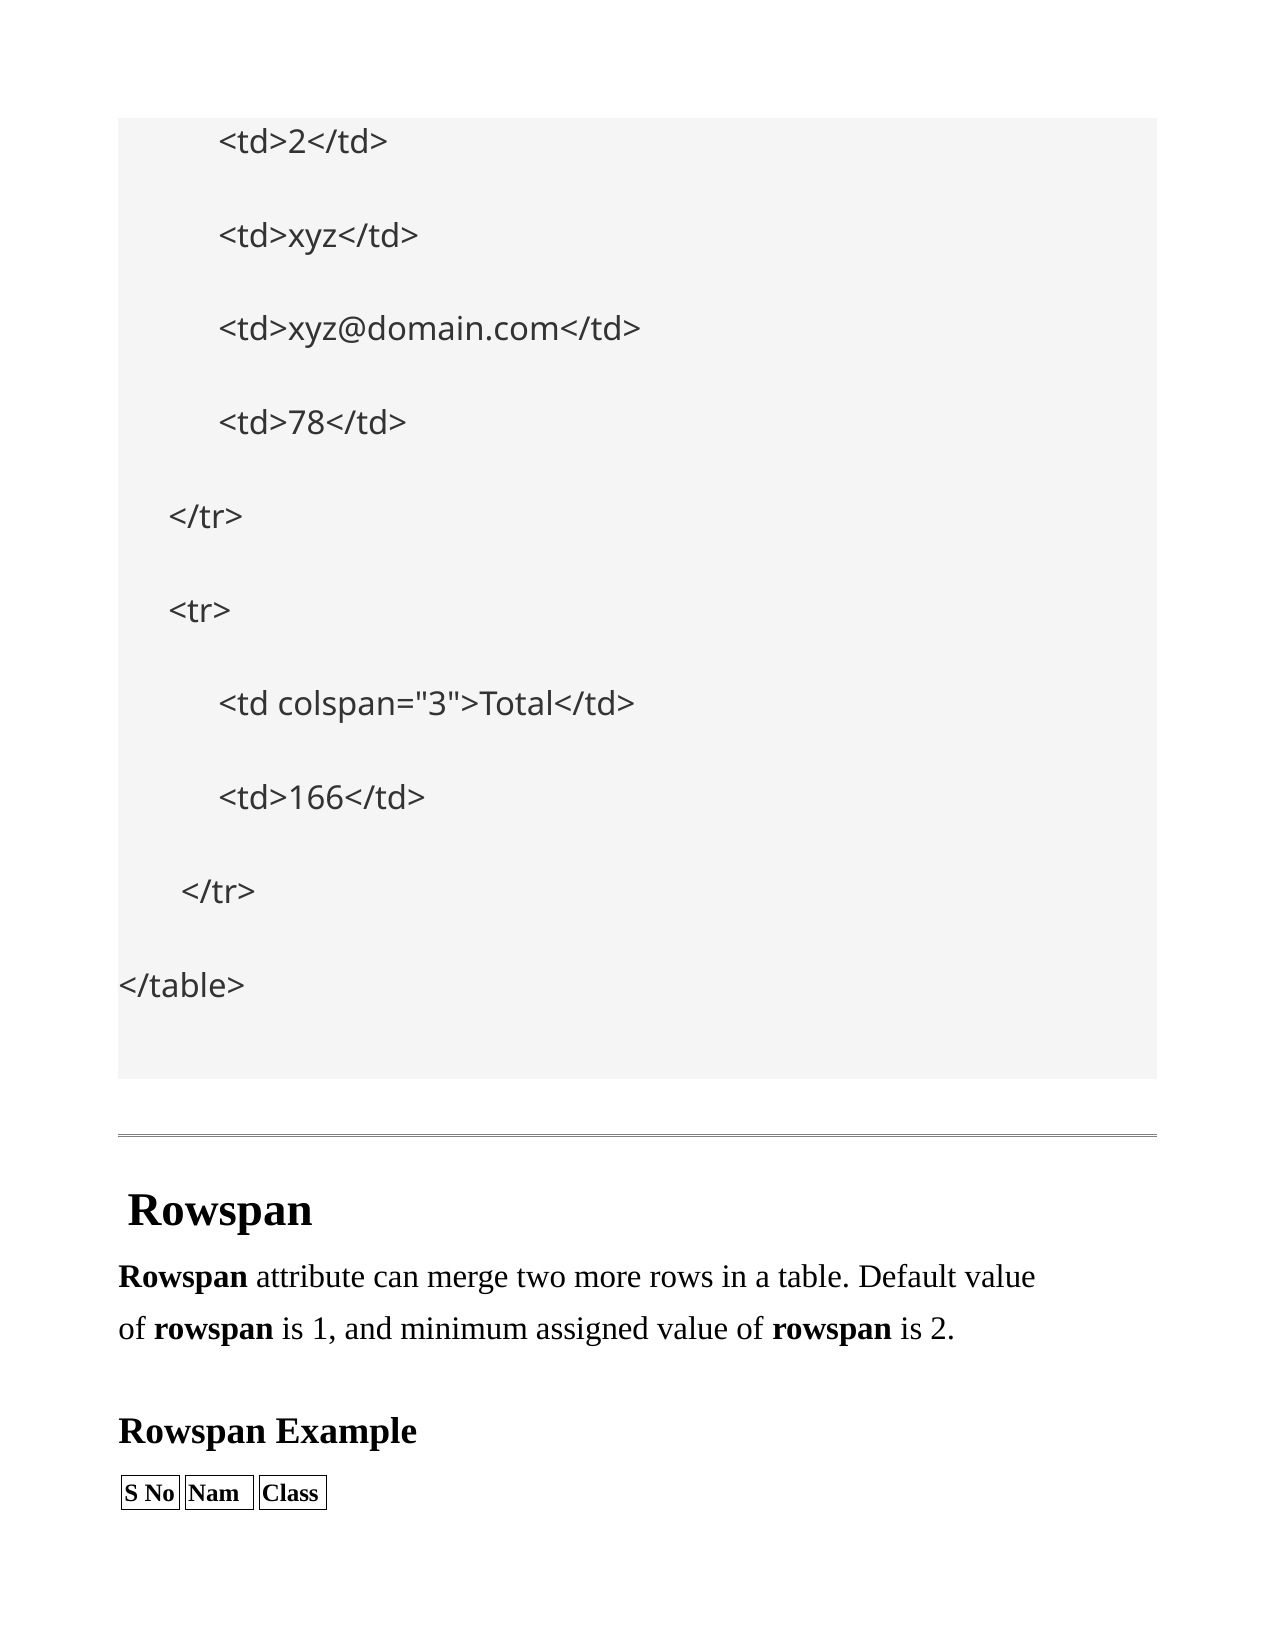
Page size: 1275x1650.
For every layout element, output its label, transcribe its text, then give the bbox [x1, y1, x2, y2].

text <td colspan="3">Total</td> [118, 681, 1157, 725]
text <tr> [118, 587, 1157, 632]
text <td>78</td> [118, 399, 1157, 444]
subtitle Rowspan Example [118, 1409, 1157, 1452]
text <td>xyz@domain.com</td> [118, 306, 1157, 350]
subtitle Rowspan [118, 1182, 1157, 1236]
table_header Class [256, 1472, 329, 1512]
text <td>166</td> [118, 774, 1157, 819]
text </tr> [118, 868, 1157, 913]
text Rowspan attribute can merge two more rows in a table. Default value of rowspan is 1, and minimum assigned value of rowspan is 2. [118, 1256, 1157, 1347]
table_header Nam [182, 1472, 256, 1512]
text </table> [118, 962, 1157, 1007]
text <td>2</td> [118, 118, 1157, 163]
text </tr> [118, 493, 1157, 538]
table_header S No [118, 1472, 182, 1512]
text <td>xyz</td> [118, 212, 1157, 257]
